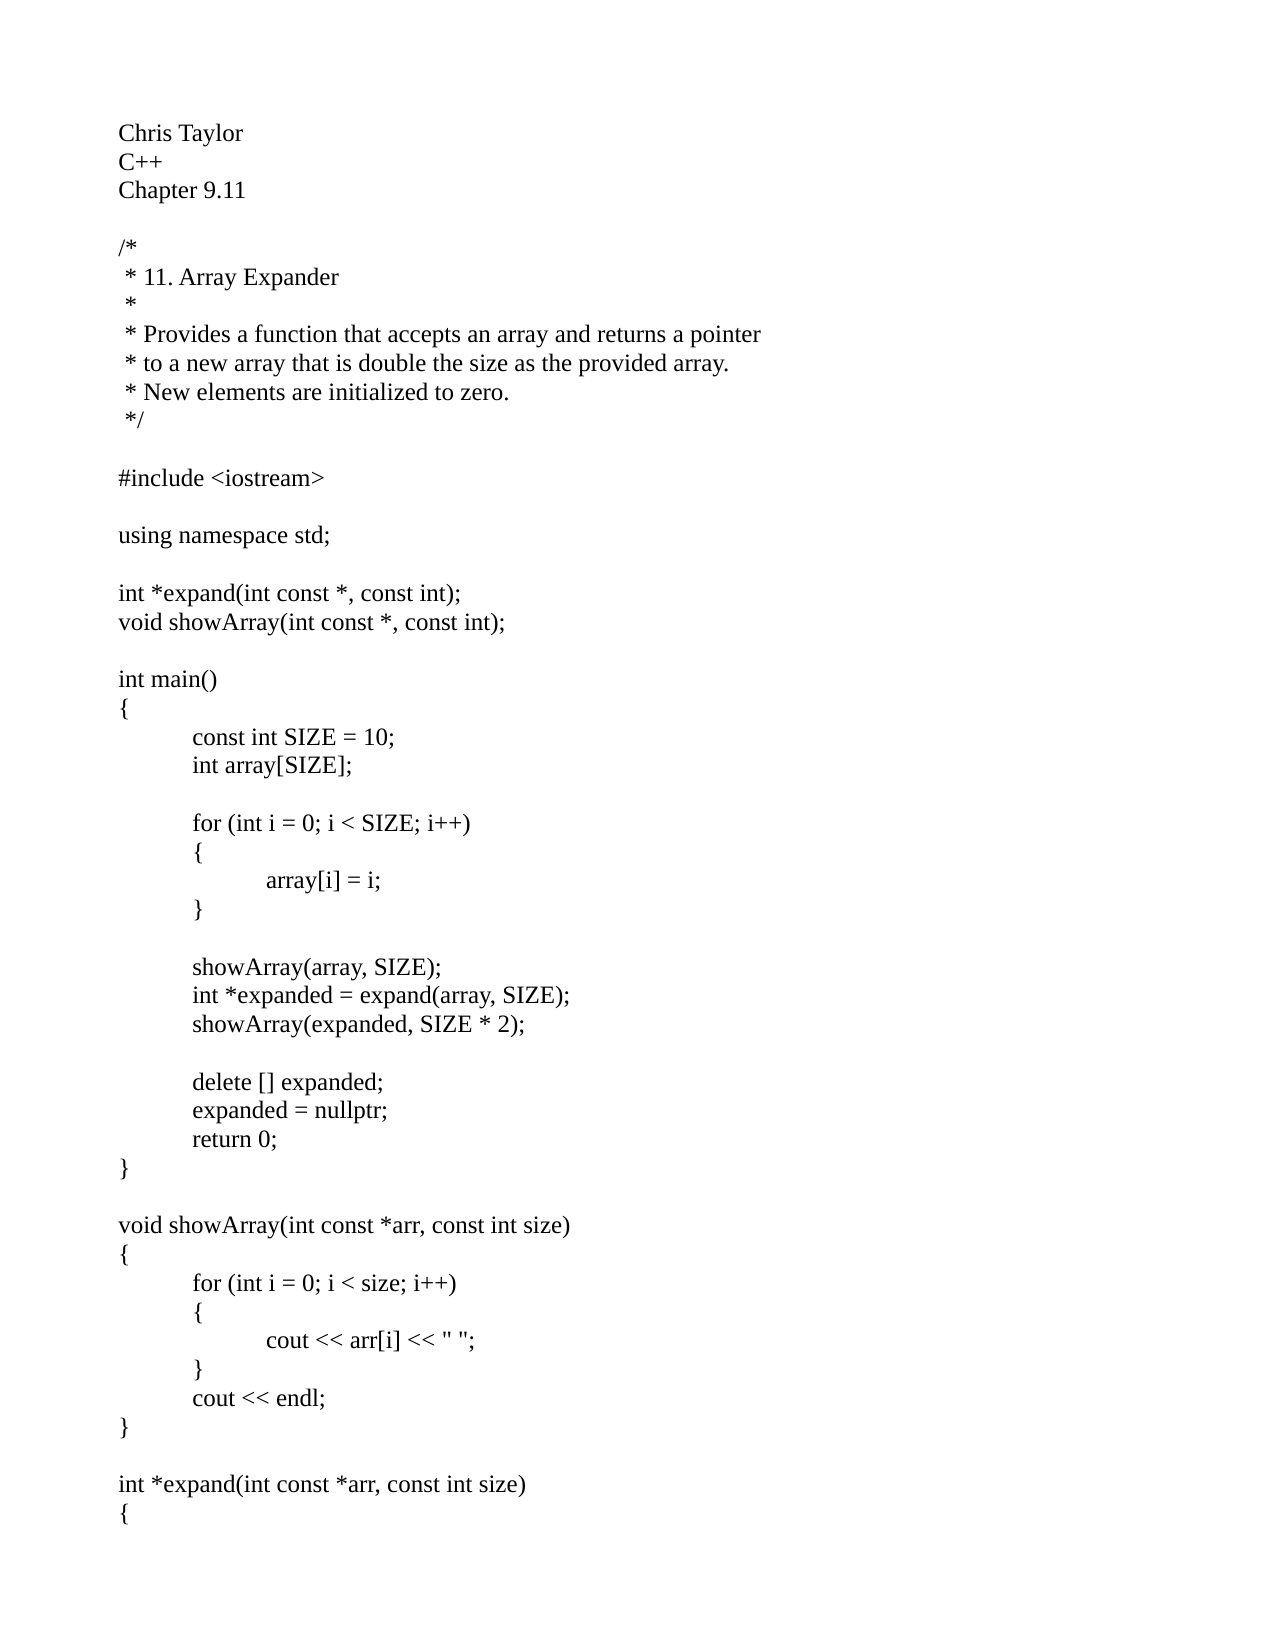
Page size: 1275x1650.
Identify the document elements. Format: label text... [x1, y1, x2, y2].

text showArray(expanded, SIZE * 2); [118, 1009, 1157, 1038]
text * 11. Array Expander [118, 262, 1157, 291]
text void showArray(int const *arr, const int size) [118, 1211, 1157, 1239]
text expanded = nullptr; [118, 1096, 1157, 1124]
text int main() [118, 664, 1157, 693]
text { [118, 1498, 1157, 1527]
text int *expanded = expand(array, SIZE); [118, 981, 1157, 1009]
text #include <iostream> [118, 463, 1157, 492]
text int array[SIZE]; [118, 751, 1157, 779]
text int *expand(int const *, const int); [118, 578, 1157, 607]
text C++ [118, 147, 1157, 176]
text showArray(array, SIZE); [118, 952, 1157, 981]
text { [118, 1297, 1157, 1326]
text array[i] = i; [118, 866, 1157, 894]
text cout << endl; [118, 1383, 1157, 1412]
text } [118, 1412, 1157, 1441]
text */ [118, 406, 1157, 434]
text } [118, 894, 1157, 923]
text * New elements are initialized to zero. [118, 377, 1157, 406]
text Chris Taylor [118, 118, 1157, 147]
text Chapter 9.11 [118, 176, 1157, 204]
text * Provides a function that accepts an array and returns a pointer [118, 319, 1157, 348]
text * to a new array that is double the size as the provided array. [118, 348, 1157, 377]
text } [118, 1354, 1157, 1383]
text { [118, 1239, 1157, 1268]
text { [118, 693, 1157, 722]
text void showArray(int const *, const int); [118, 607, 1157, 636]
text int *expand(int const *arr, const int size) [118, 1469, 1157, 1498]
text for (int i = 0; i < SIZE; i++) [118, 808, 1157, 837]
text using namespace std; [118, 521, 1157, 549]
text } [118, 1153, 1157, 1182]
text delete [] expanded; [118, 1067, 1157, 1096]
text return 0; [118, 1124, 1157, 1153]
text const int SIZE = 10; [118, 722, 1157, 751]
text cout << arr[i] << " "; [118, 1326, 1157, 1354]
text for (int i = 0; i < size; i++) [118, 1268, 1157, 1297]
text /* [118, 233, 1157, 262]
text { [118, 837, 1157, 866]
text * [118, 291, 1157, 319]
